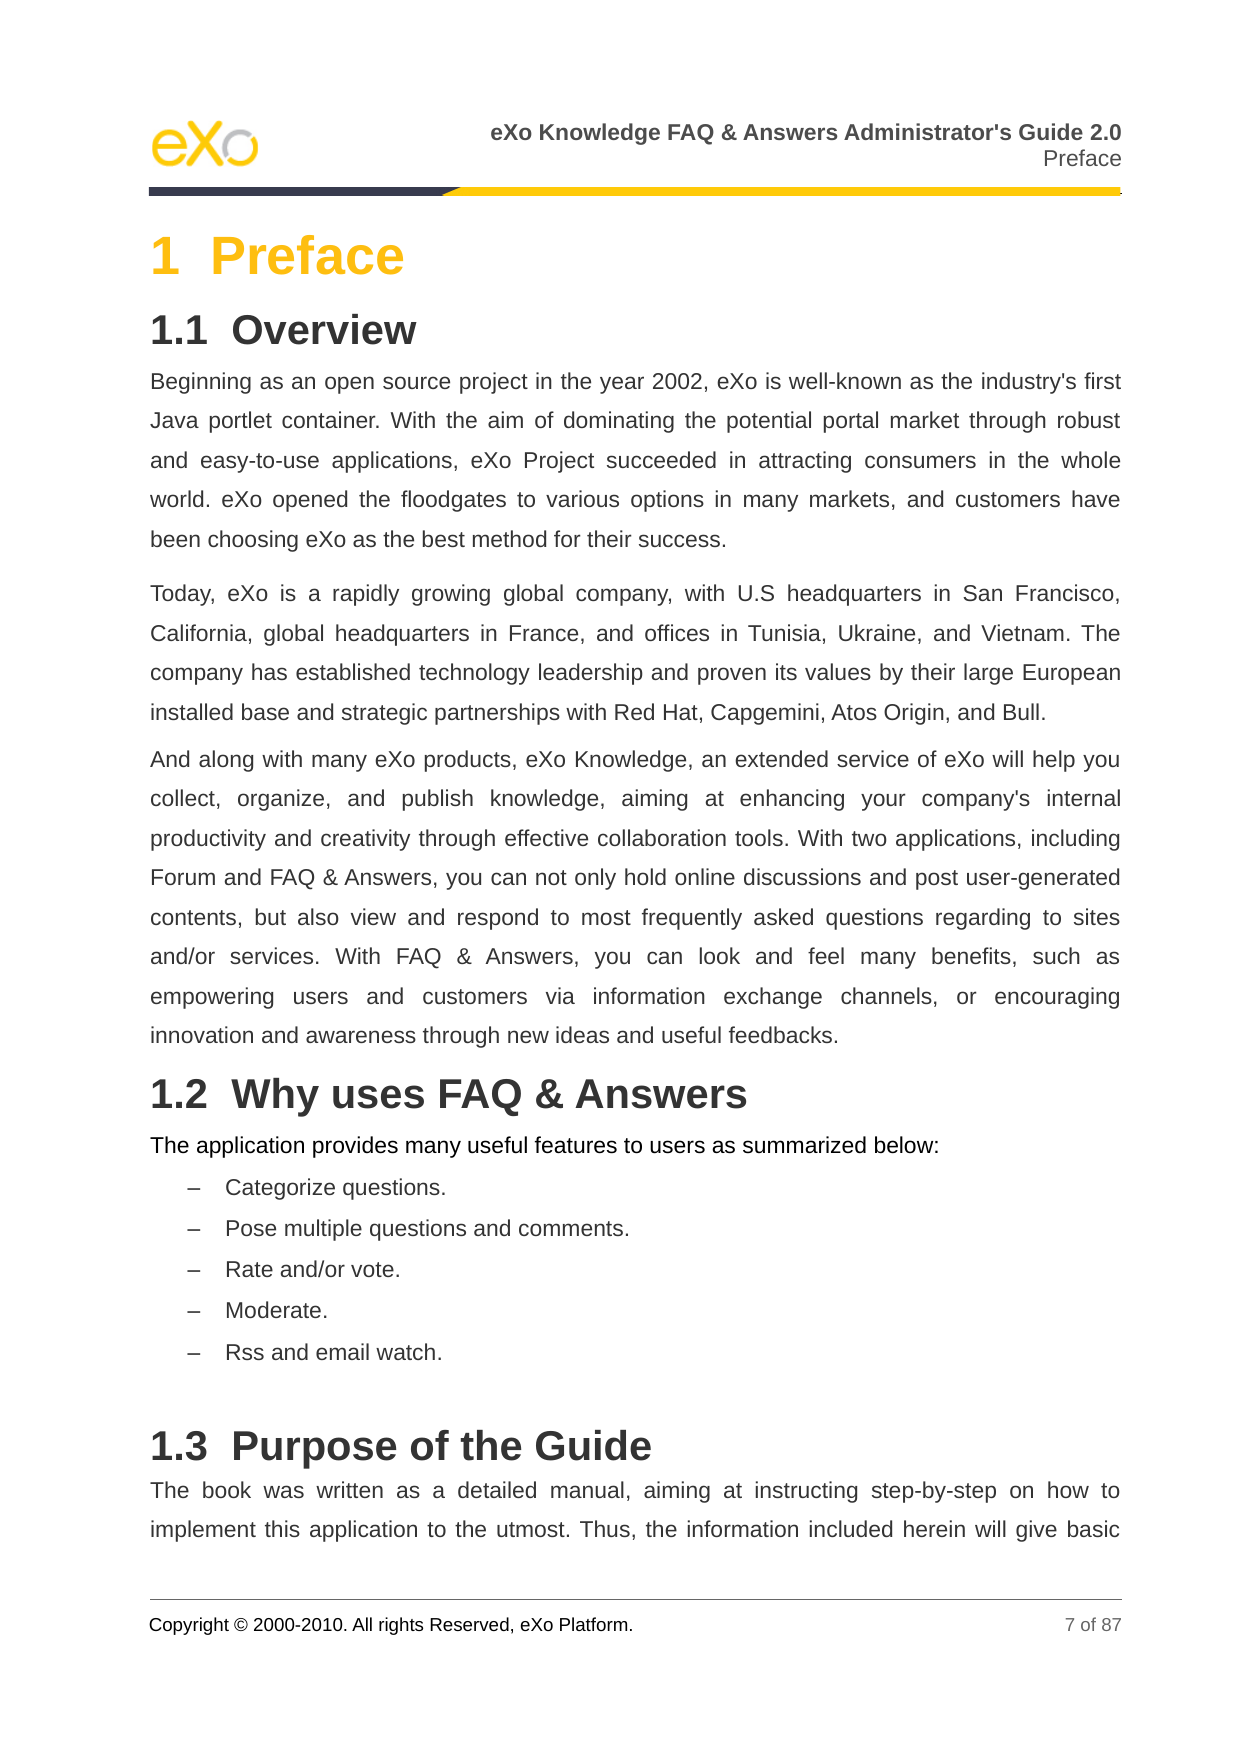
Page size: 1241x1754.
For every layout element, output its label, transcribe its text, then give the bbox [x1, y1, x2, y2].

text The book was written as a detailed manual, aiming at instructing step-by-step on how to implement this application to the utmost. Thus, the information included herein will give basic [150, 1477, 1122, 1543]
list Pose multiple questions and comments. [187, 1215, 1122, 1241]
subtitle Overview [150, 305, 1122, 353]
subtitle Why uses FAQ & Answers [150, 1069, 1122, 1117]
text Beginning as an open source project in the year 2002, eXo is well-known as the industry's first Java portlet container. With the aim of dominating the potential portal market through robust and easy-to-use applications, eXo Project succeeded in attracting consumers in the whole world. eXo opened the floodgates to various options in many markets, and customers have been choosing eXo as the best method for their success. [150, 368, 1122, 552]
list Moderate. [187, 1297, 1122, 1324]
subtitle Preface [150, 223, 1122, 286]
subtitle Purpose of the Guide [150, 1422, 1122, 1469]
picture [152, 120, 259, 167]
list Rss and email watch. [187, 1339, 1122, 1365]
list Categorize questions. [187, 1173, 1122, 1200]
text And along with many eXo products, eXo Knowledge, an extended service of eXo will help you collect, organize, and publish knowledge, aiming at enhancing your company's internal productivity and creativity through effective collaboration tools. With two applications, including Forum and FAQ & Answers, you can not only hold online discussions and post user-generated contents, but also view and respond to most frequently asked questions regarding to sites and/or services. With FAQ & Answers, you can look and feel many benefits, such as empowering users and customers via information exchange channels, or encouraging innovation and awareness through new ideas and useful feedbacks. [150, 746, 1122, 1048]
text The application provides many useful features to users as summarized below: [150, 1132, 1122, 1158]
list Rate and/or vote. [187, 1256, 1122, 1282]
text Today, eXo is a rapidly growing global company, with U.S headquarters in San Francisco, California, global headquarters in France, and offices in Tunisia, Ukraine, and Vietnam. The company has established technology leadership and proven its values by their large European installed base and strategic partnerships with Red Hat, Capgemini, Atos Origin, and Bull. [150, 580, 1122, 725]
picture [148, 187, 1121, 196]
